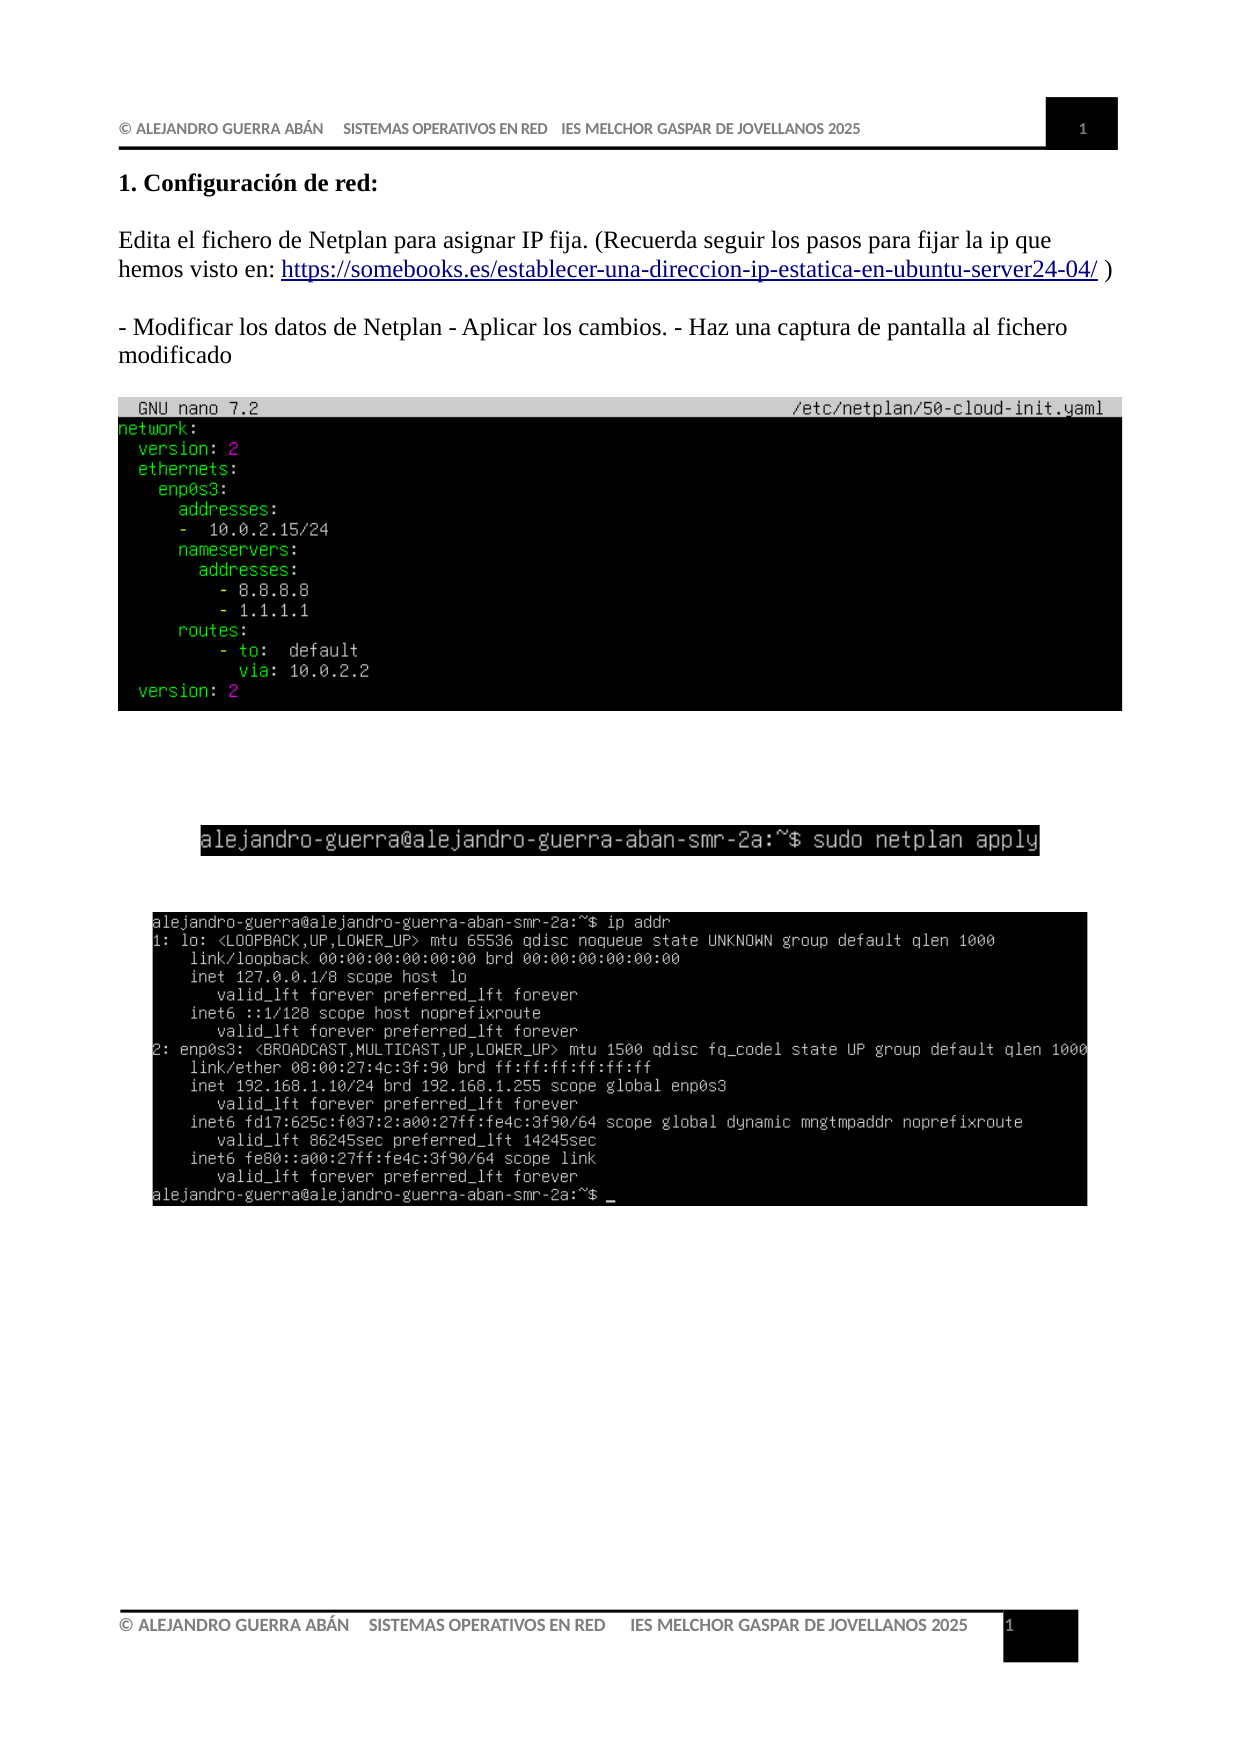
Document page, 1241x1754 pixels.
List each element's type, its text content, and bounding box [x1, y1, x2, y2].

text 1. Configuración de red: [118, 168, 1122, 197]
text - Modificar los datos de Netplan - Aplicar los cambios. - Haz una captura de pantalla al fichero modificado [118, 312, 1122, 369]
picture [152, 912, 1088, 1206]
text Edita el fichero de Netplan para asignar IP fija. (Recuerda seguir los pasos para fijar la ip que hemos visto en: https://somebooks.es/establecer-una-direccion-ip-estatica-en-ubuntu-server24-04/ ) [118, 225, 1122, 283]
picture [118, 397, 1123, 711]
picture [200, 825, 1040, 856]
